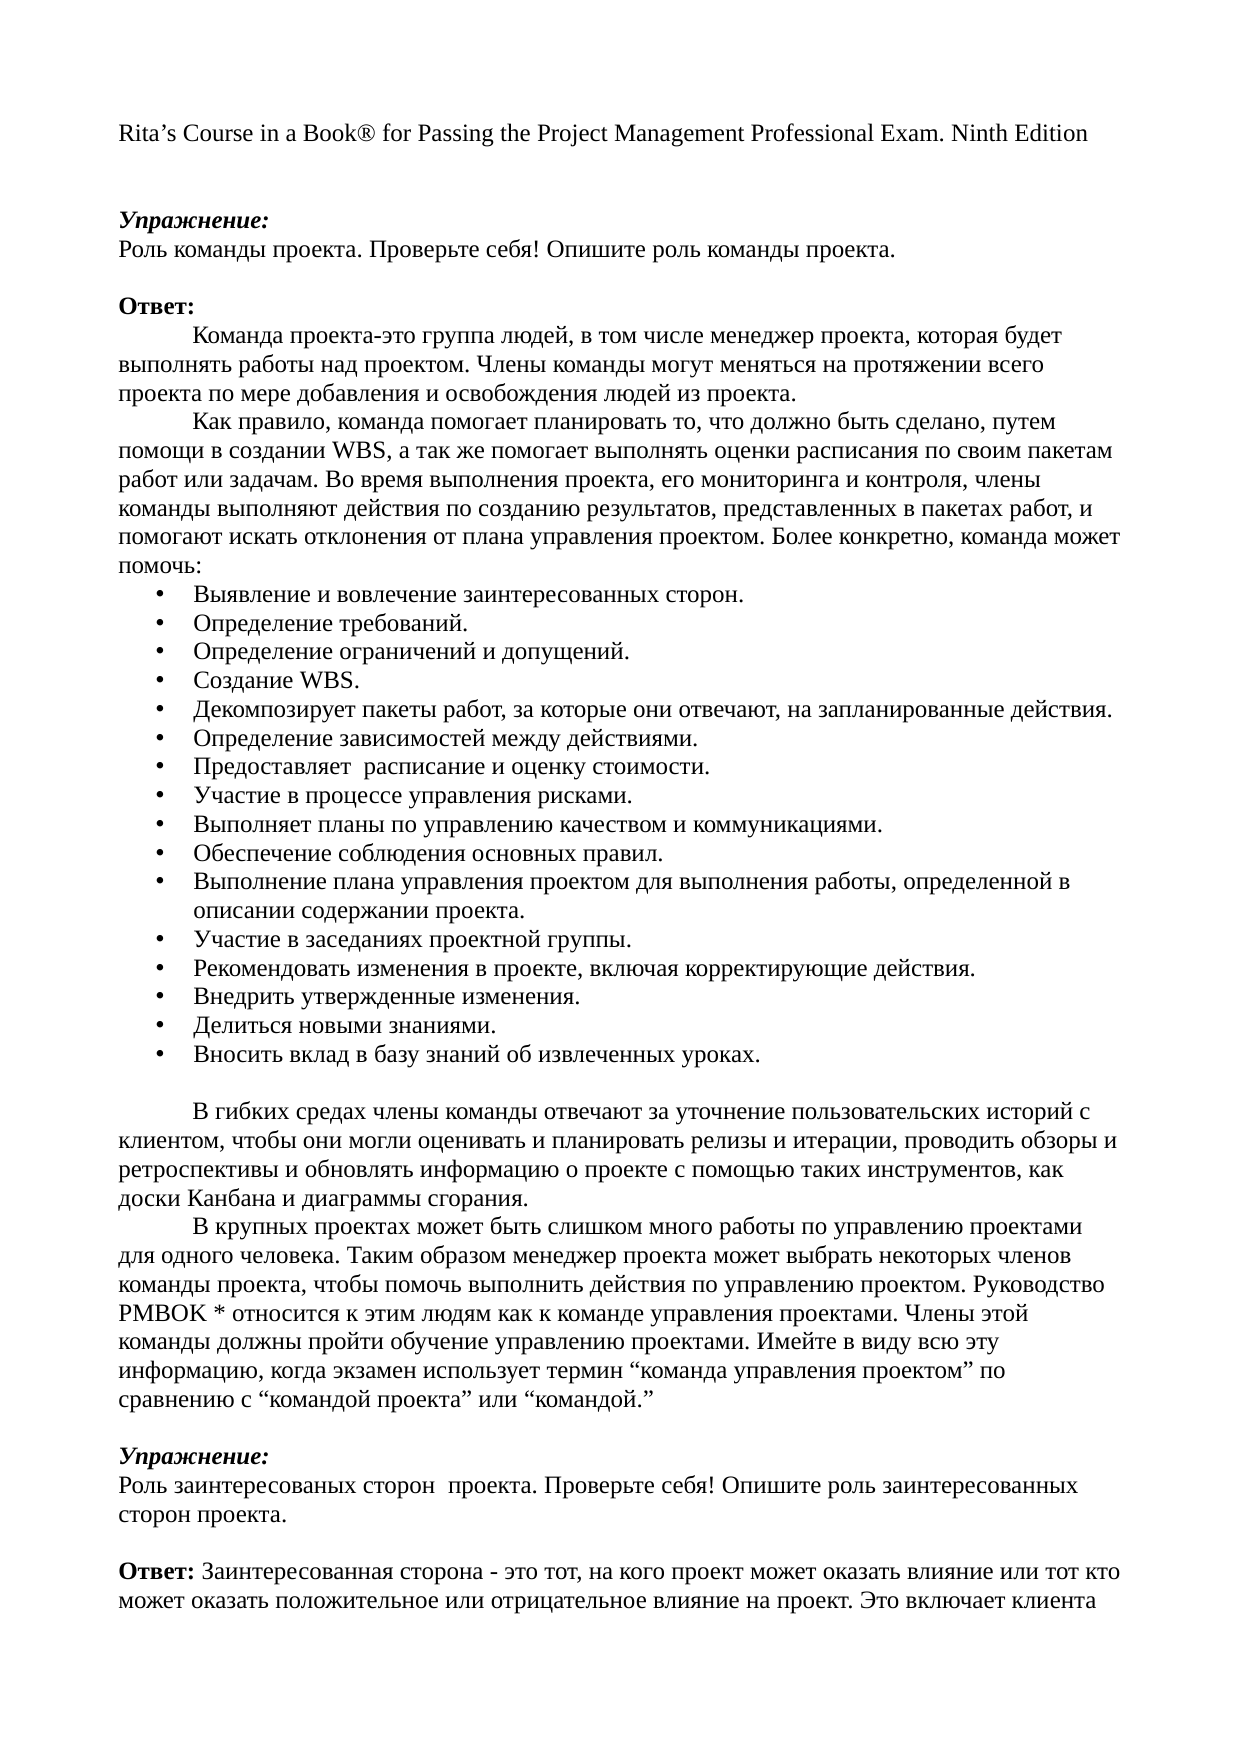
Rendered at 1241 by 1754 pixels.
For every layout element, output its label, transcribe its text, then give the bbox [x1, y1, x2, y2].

list Декомпозирует пакеты работ, за которые они отвечают, на запланированные действия. [156, 694, 1122, 723]
list Обеспечение соблюдения основных правил. [156, 838, 1122, 866]
text Упражнение: [118, 205, 1122, 234]
text Упражнение: [118, 1441, 1122, 1470]
list Участие в процессе управления рисками. [156, 780, 1122, 809]
text Ответ: [118, 291, 1122, 320]
list Выполнение плана управления проектом для выполнения работы, определенной в описании содержании проекта. [156, 866, 1122, 924]
list Создание WBS. [156, 665, 1122, 694]
text Роль заинтересованых сторон проекта. Проверьте себя! Опишите роль заинтересованных сторон проекта. [118, 1470, 1122, 1528]
list Определение зависимостей между действиями. [156, 723, 1122, 751]
text Команда проекта-это группа людей, в том числе менеджер проекта, которая будет выполнять работы над проектом. Члены команды могут меняться на протяжении всего проекта по мере добавления и освобождения людей из проекта. [118, 320, 1122, 406]
list Внедрить утвержденные изменения. [156, 981, 1122, 1010]
list Определение требований. [156, 608, 1122, 636]
list Участие в заседаниях проектной группы. [156, 924, 1122, 953]
list Вносить вклад в базу знаний об извлеченных уроках. [156, 1039, 1122, 1068]
list Рекомендовать изменения в проекте, включая корректирующие действия. [156, 953, 1122, 981]
text В гибких средах члены команды отвечают за уточнение пользовательских историй с клиентом, чтобы они могли оценивать и планировать релизы и итерации, проводить обзоры и ретроспективы и обновлять информацию о проекте с помощью таких инструментов, как доски Канбана и диаграммы сгорания. [118, 1096, 1122, 1211]
text Ответ: Заинтересованная сторона - это тот, на кого проект может оказать влияние или тот кто может оказать положительное или отрицательное влияние на проект. Это включает клиента [118, 1556, 1122, 1614]
text Роль команды проекта. Проверьте себя! Опишите роль команды проекта. [118, 234, 1122, 263]
text Как правило, команда помогает планировать то, что должно быть сделано, путем помощи в создании WBS, а так же помогает выполнять оценки расписания по своим пакетам работ или задачам. Во время выполнения проекта, его мониторинга и контроля, члены команды выполняют действия по созданию результатов, представленных в пакетах работ, и помогают искать отклонения от плана управления проектом. Более конкретно, команда может помочь: [118, 406, 1122, 579]
list Выявление и вовлечение заинтересованных сторон. [156, 579, 1122, 608]
text В крупных проектах может быть слишком много работы по управлению проектами для одного человека. Таким образом менеджер проекта может выбрать некоторых членов команды проекта, чтобы помочь выполнить действия по управлению проектом. Руководство PMBOK * относится к этим людям как к команде управления проектами. Члены этой команды должны пройти обучение управлению проектами. Имейте в виду всю эту информацию, когда экзамен использует термин “команда управления проектом” по сравнению с “командой проекта” или “командой.” [118, 1211, 1122, 1413]
list Предоставляет расписание и оценку стоимости. [156, 751, 1122, 780]
list Выполняет планы по управлению качеством и коммуникациями. [156, 809, 1122, 838]
list Делиться новыми знаниями. [156, 1010, 1122, 1039]
list Определение ограничений и допущений. [156, 636, 1122, 665]
